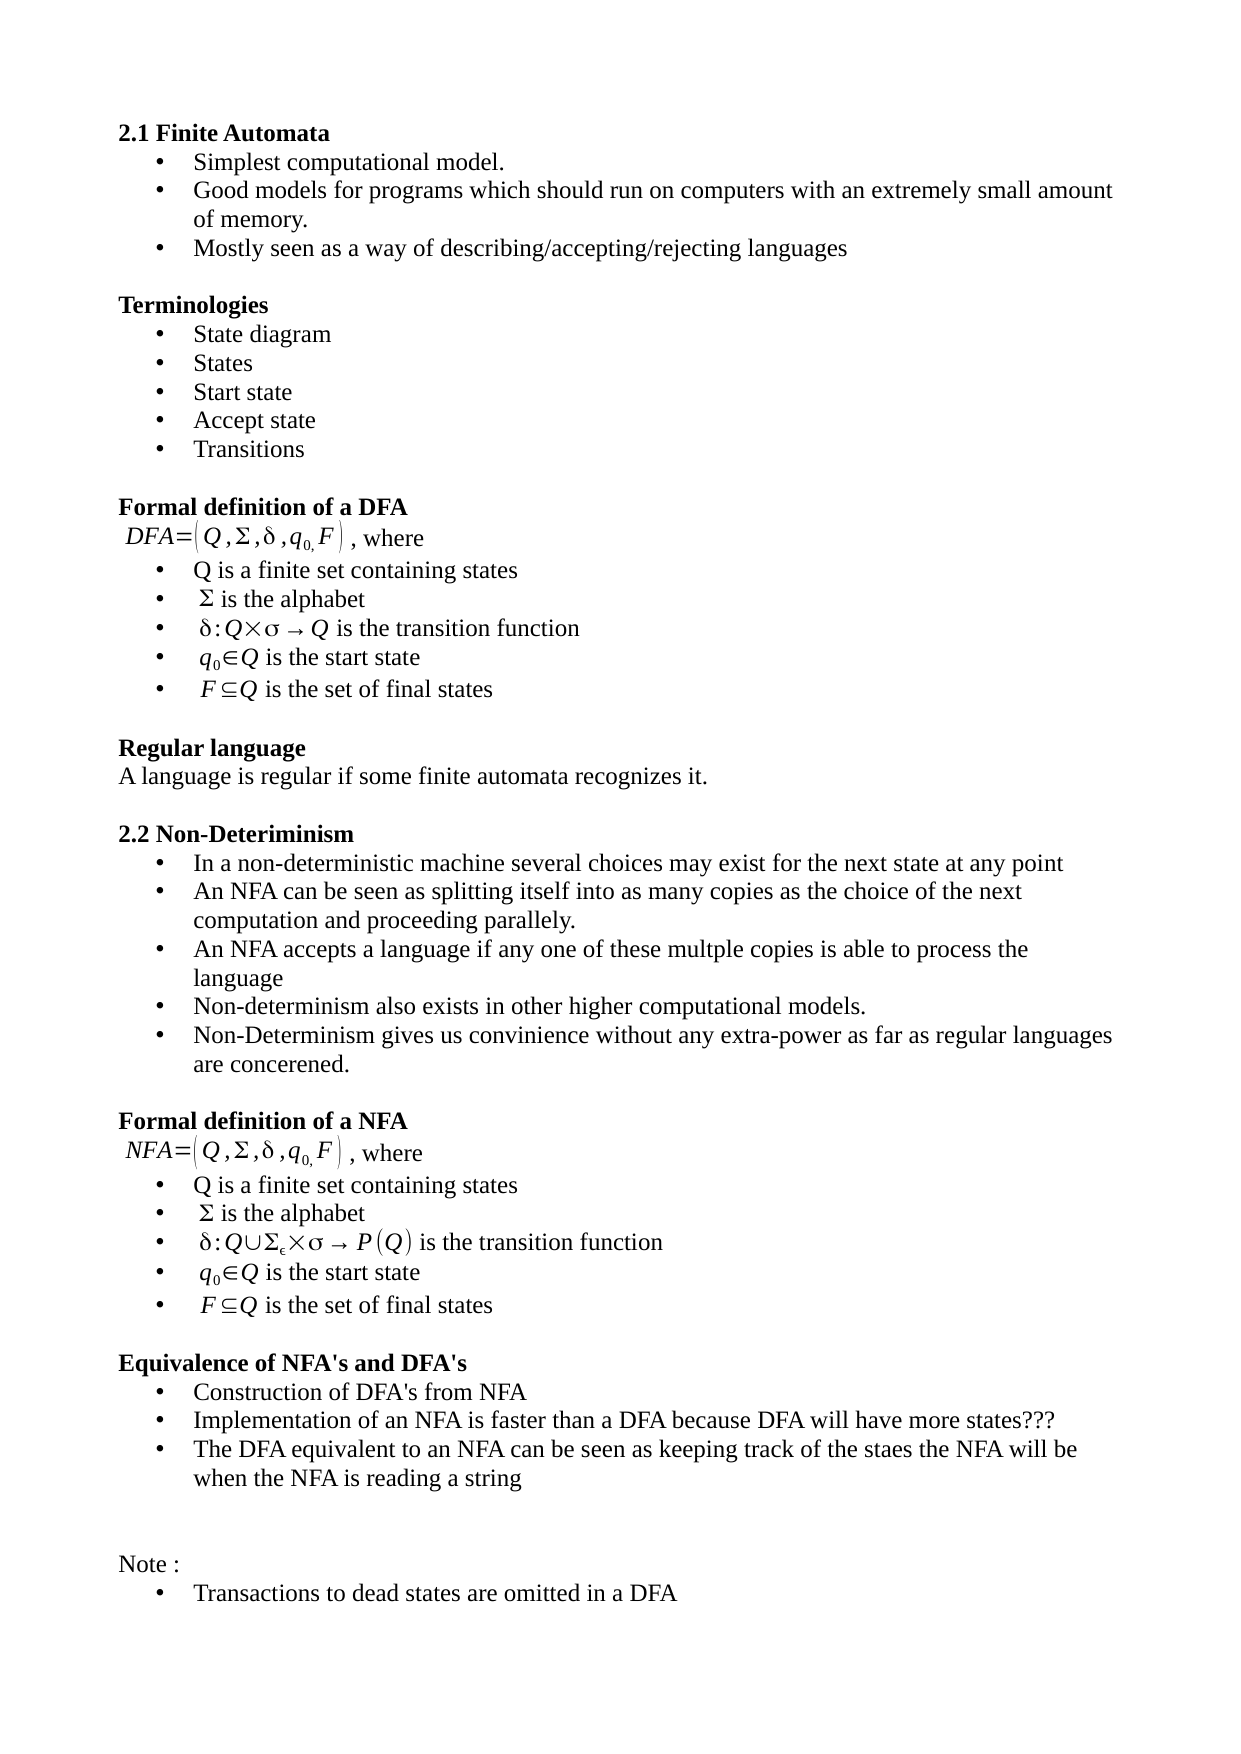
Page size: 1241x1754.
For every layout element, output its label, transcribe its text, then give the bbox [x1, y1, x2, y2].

text Formal definition of a NFA [118, 1106, 1122, 1135]
list Simplest computational model. [156, 147, 1122, 176]
list Q is a finite set containing states [156, 1170, 1122, 1198]
list is the alphabet [156, 584, 1122, 613]
list is the transition function [156, 1227, 1122, 1257]
list Q is a finite set containing states [156, 555, 1122, 584]
list is the alphabet [156, 1198, 1122, 1227]
list Mostly seen as a way of describing/accepting/rejecting languages [156, 233, 1122, 262]
text , where [118, 1135, 1122, 1170]
list is the start state [156, 1257, 1122, 1290]
list Transactions to dead states are omitted in a DFA [156, 1578, 1122, 1607]
text Note : [118, 1549, 1122, 1578]
list Construction of DFA's from NFA [156, 1377, 1122, 1406]
list Start state [156, 377, 1122, 406]
list is the set of final states [156, 1290, 1122, 1319]
text , where [118, 521, 1122, 555]
list Non-determinism also exists in other higher computational models. [156, 991, 1122, 1020]
list An NFA accepts a language if any one of these multple copies is able to process the language [156, 934, 1122, 991]
list States [156, 348, 1122, 377]
list Implementation of an NFA is faster than a DFA because DFA will have more states??? [156, 1406, 1122, 1434]
text Formal definition of a DFA [118, 492, 1122, 521]
list State diagram [156, 319, 1122, 348]
text 2.2 Non-Deteriminism [118, 819, 1122, 848]
text 2.1 Finite Automata [118, 118, 1122, 147]
list Good models for programs which should run on computers with an extremely small amount of memory. [156, 176, 1122, 233]
text Terminologies [118, 291, 1122, 319]
text Equivalence of NFA's and DFA's [118, 1348, 1122, 1377]
list Accept state [156, 406, 1122, 434]
list Transitions [156, 434, 1122, 463]
list In a non-deterministic machine several choices may exist for the next state at any point [156, 848, 1122, 876]
list An NFA can be seen as splitting itself into as many copies as the choice of the next computation and proceeding parallely. [156, 876, 1122, 934]
list is the start state [156, 642, 1122, 674]
text A language is regular if some finite automata recognizes it. [118, 761, 1122, 790]
list is the set of final states [156, 674, 1122, 704]
list The DFA equivalent to an NFA can be seen as keeping track of the staes the NFA will be when the NFA is reading a string [156, 1434, 1122, 1492]
text Regular language [118, 733, 1122, 761]
list Non-Determinism gives us convinience without any extra-power as far as regular languages are concerened. [156, 1020, 1122, 1078]
list is the transition function [156, 613, 1122, 642]
